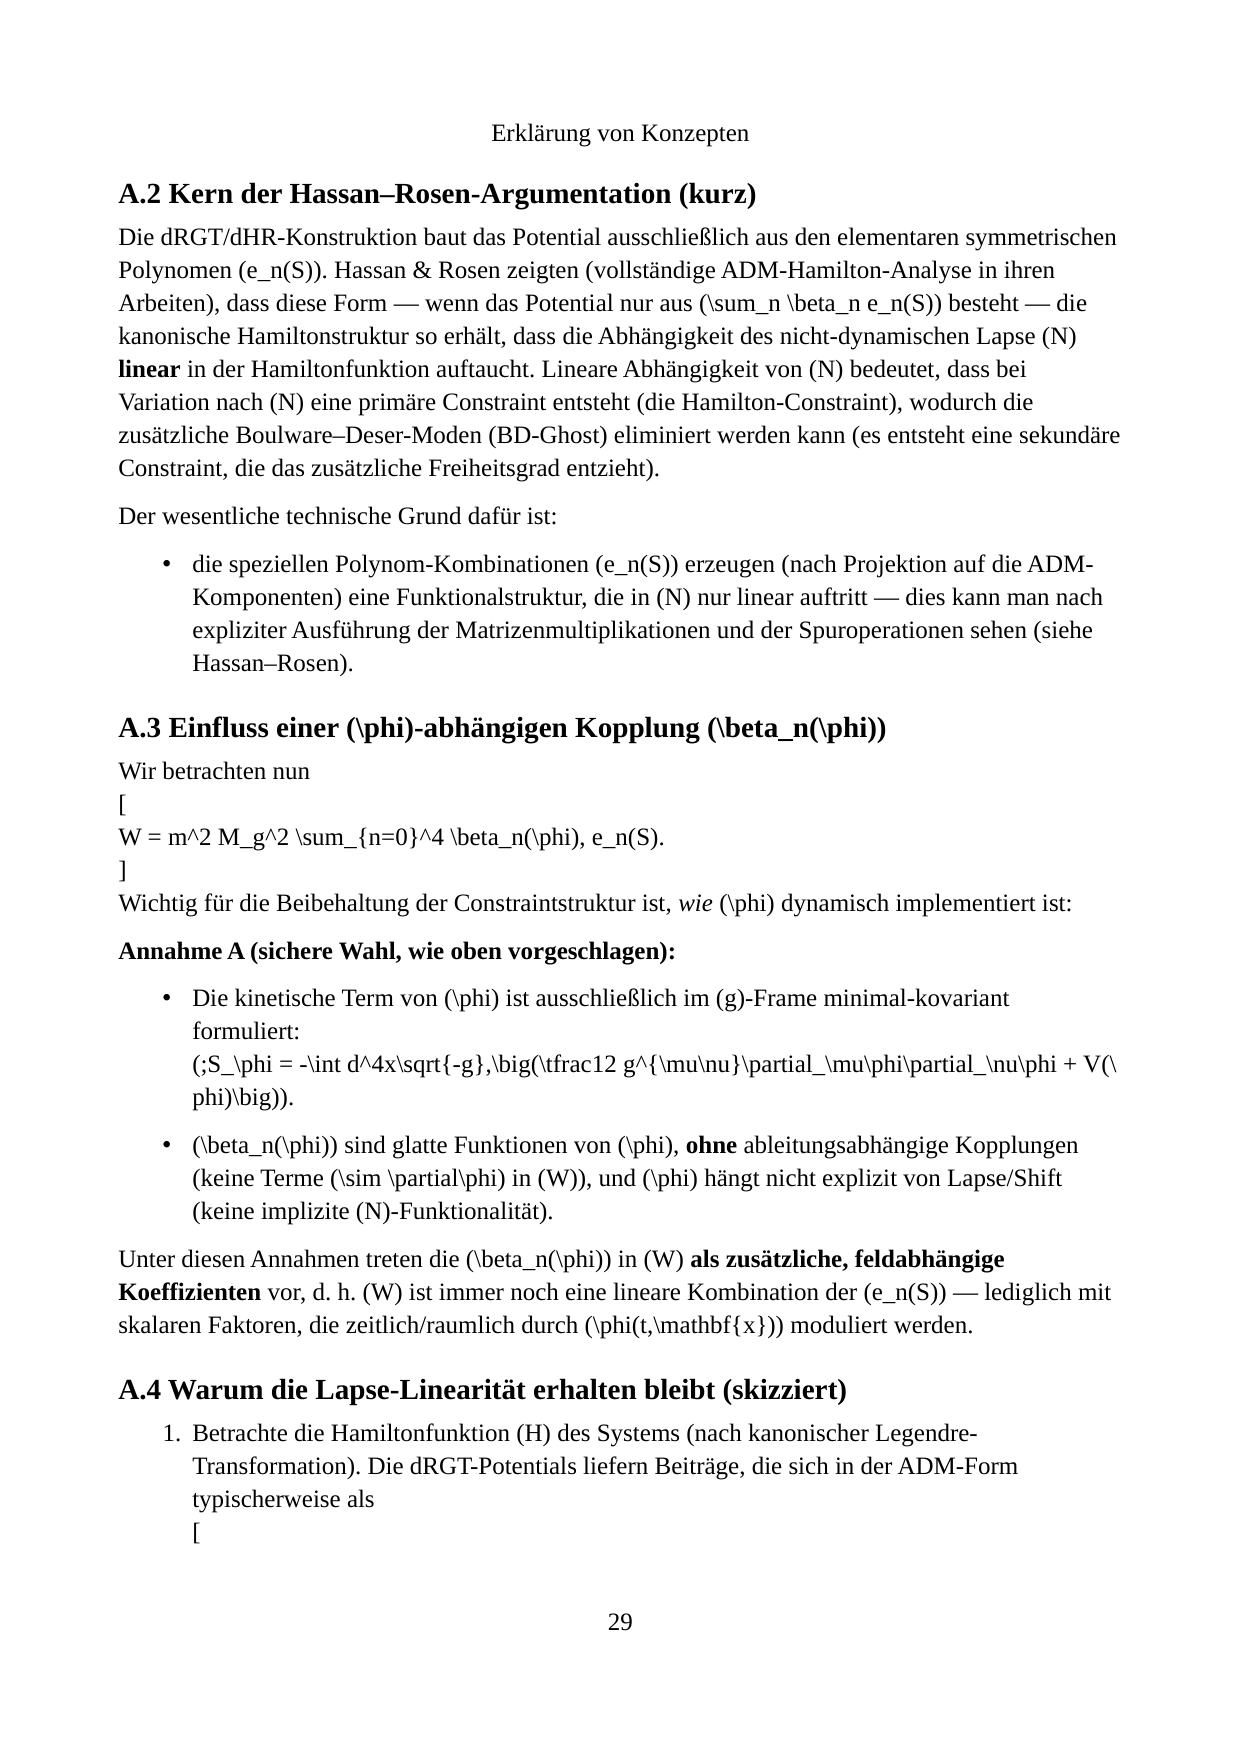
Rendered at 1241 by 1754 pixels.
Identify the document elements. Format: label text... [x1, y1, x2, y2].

text Annahme A (sichere Wahl, wie oben vorgeschlagen): [118, 936, 1122, 964]
subtitle A.4 Warum die Lapse-Linearität erhalten bleibt (skizziert) [118, 1372, 1122, 1405]
text Wir betrachten nun [ W = m^2 M_g^2 \sum_{n=0}^4 \beta_n(\phi), e_n(S). ] Wichtig für die Beibehaltung der Constraintstruktur ist, wie (\phi) dynamisch implementiert ist: [118, 756, 1122, 917]
subtitle A.2 Kern der Hassan–Rosen-Argumentation (kurz) [118, 176, 1122, 210]
text Unter diesen Annahmen treten die (\beta_n(\phi)) in (W) als zusätzliche, feldabhängige Koeffizienten vor, d. h. (W) ist immer noch eine lineare Kombination der (e_n(S)) — lediglich mit skalaren Faktoren, die zeitlich/raumlich durch (\phi(t,\mathbf{x})) moduliert werden. [118, 1244, 1122, 1338]
text Der wesentliche technische Grund dafür ist: [118, 501, 1122, 530]
text Die dRGT/dHR-Konstruktion baut das Potential ausschließlich aus den elementaren symmetrischen Polynomen (e_n(S)). Hassan & Rosen zeigten (vollständige ADM-Hamilton-Analyse in ihren Arbeiten), dass diese Form — wenn das Potential nur aus (\sum_n \beta_n e_n(S)) besteht — die kanonische Hamiltonstruktur so erhält, dass die Abhängigkeit des nicht-dynamischen Lapse (N) linear in der Hamiltonfunktion auftaucht. Lineare Abhängigkeit von (N) bedeutet, dass bei Variation nach (N) eine primäre Constraint entsteht (die Hamilton-Constraint), wodurch die zusätzliche Boulware–Deser-Moden (BD-Ghost) eliminiert werden kann (es entsteht eine sekundäre Constraint, die das zusätzliche Freiheitsgrad entzieht). [118, 222, 1122, 482]
list (\beta_n(\phi)) sind glatte Funktionen von (\phi), ohne ableitungsabhängige Kopplungen (keine Terme (\sim \partial\phi) in (W)), und (\phi) hängt nicht explizit von Lapse/Shift (keine implizite (N)-Funktionalität). [162, 1130, 1122, 1225]
subtitle A.3 Einfluss einer (\phi)-abhängigen Kopplung (\beta_n(\phi)) [118, 710, 1122, 743]
list Die kinetische Term von (\phi) ist ausschließlich im (g)-Frame minimal-kovariant formuliert: (;S_\phi = -\int d^4x\sqrt{-g},\big(\tfrac12 g^{\mu\nu}\partial_\mu\phi\partial_\nu\phi + V(\phi)\big)). [162, 983, 1122, 1111]
list Betrachte die Hamiltonfunktion (H) des Systems (nach kanonischer Legendre-Transformation). Die dRGT-Potentials liefern Beiträge, die sich in der ADM-Form typischerweise als [ [162, 1418, 1122, 1546]
list die speziellen Polynom-Kombinationen (e_n(S)) erzeugen (nach Projektion auf die ADM-Komponenten) eine Funktionalstruktur, die in (N) nur linear auftritt — dies kann man nach expliziter Ausführung der Matrizenmultiplikationen und der Spuroperationen sehen (siehe Hassan–Rosen). [162, 549, 1122, 677]
